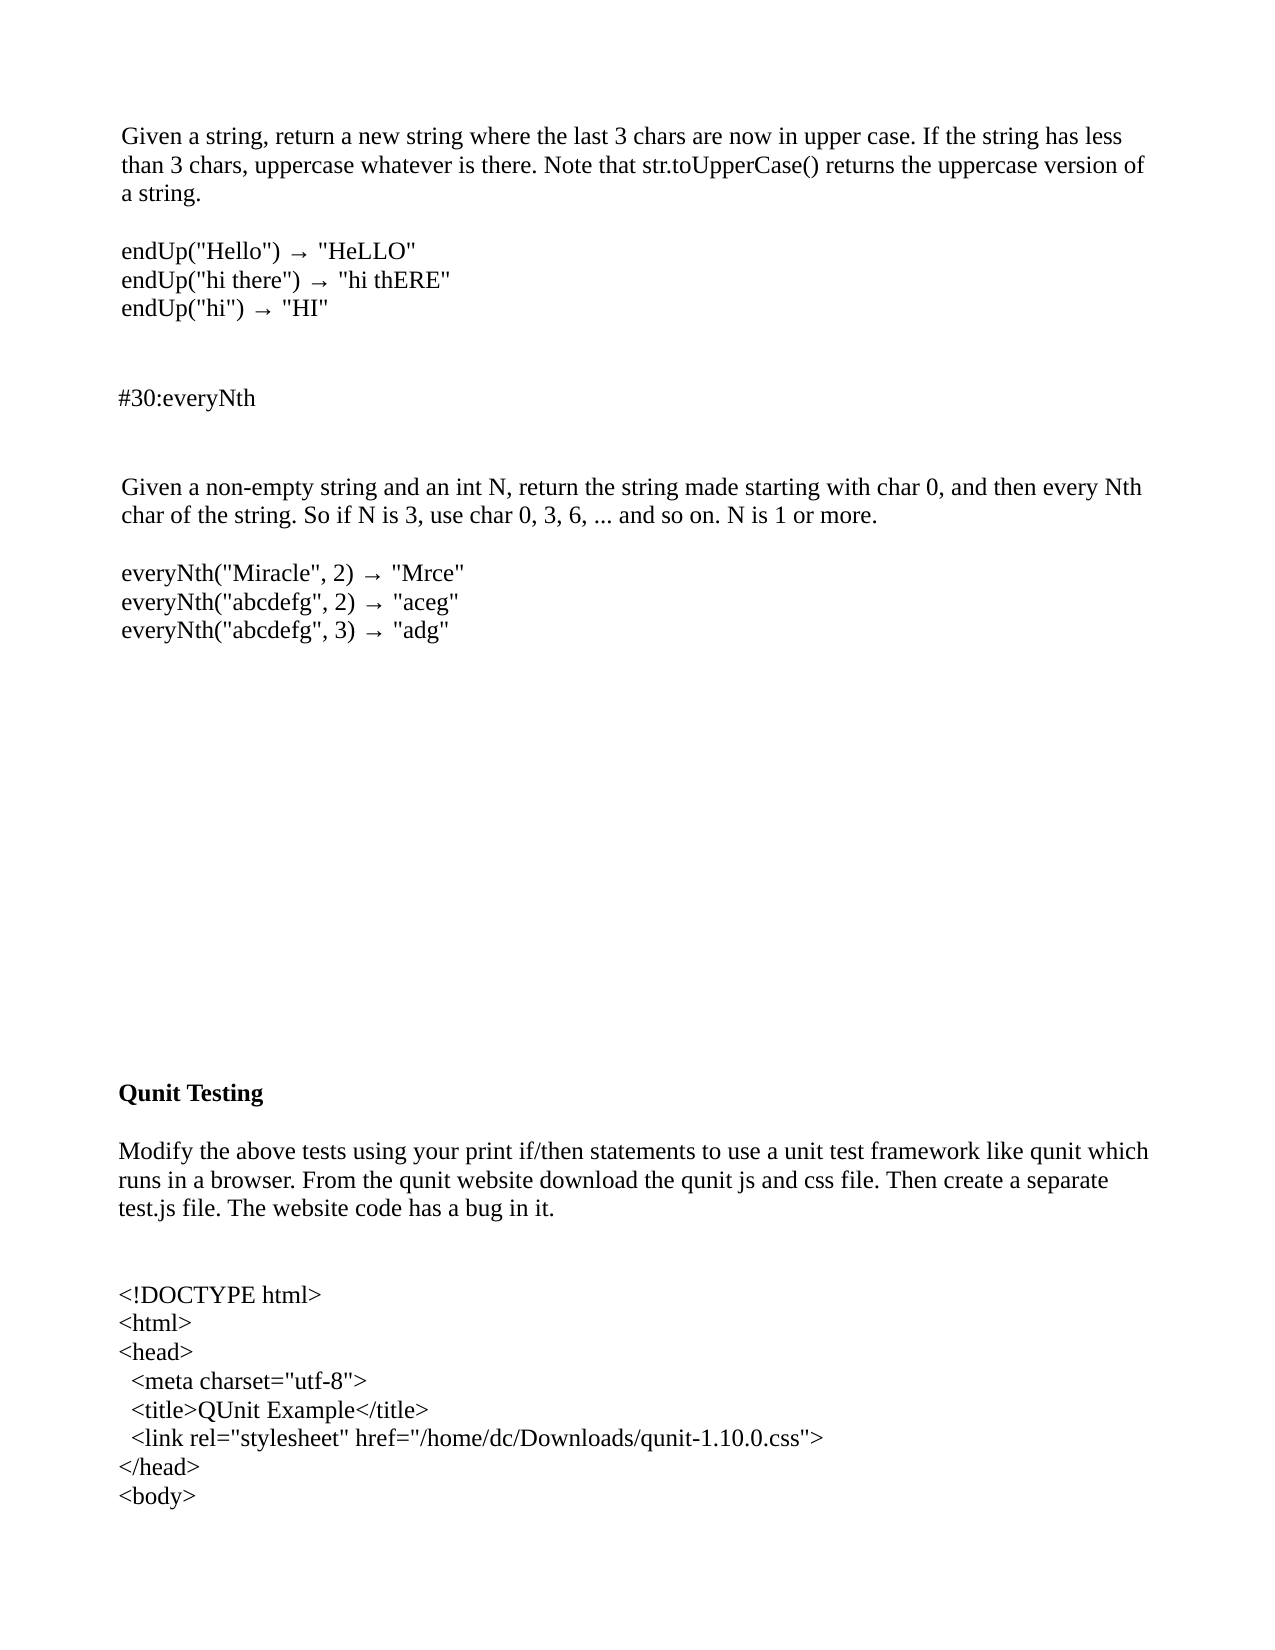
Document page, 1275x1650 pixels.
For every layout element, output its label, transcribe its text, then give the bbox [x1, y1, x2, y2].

text <html> [118, 1308, 1157, 1337]
text Modify the above tests using your print if/then statements to use a unit test framework like qunit which runs in a browser. From the qunit website download the qunit js and css file. Then create a separate test.js file. The website code has a bug in it. [118, 1136, 1157, 1222]
text <body> [118, 1481, 1157, 1510]
text <link rel="stylesheet" href="/home/dc/Downloads/qunit-1.10.0.css"> [118, 1423, 1157, 1452]
text <meta charset="utf-8"> [118, 1366, 1157, 1395]
table_header Given a non-empty string and an int N, return the string made starting with char 0, and then every Nth char of the string. So if N is 3, use char 0, 3, 6, ... and so on. N is 1 or more. everyNth("Miracle", 2) → "Mrce" everyNth("abcdefg", 2) → "aceg" everyNth("abcdefg", 3) → "adg" [118, 469, 1157, 647]
text <head> [118, 1337, 1157, 1366]
text </head> [118, 1452, 1157, 1481]
text <!DOCTYPE html> [118, 1280, 1157, 1308]
text Qunit Testing [118, 1078, 1157, 1107]
text #30:everyNth [118, 383, 1157, 411]
text <title>QUnit Example</title> [118, 1395, 1157, 1423]
table_header Given a string, return a new string where the last 3 chars are now in upper case. If the string has less than 3 chars, uppercase whatever is there. Note that str.toUpperCase() returns the uppercase version of a string. endUp("Hello") → "HeLLO" endUp("hi there") → "hi thERE" endUp("hi") → "HI" [118, 118, 1157, 325]
